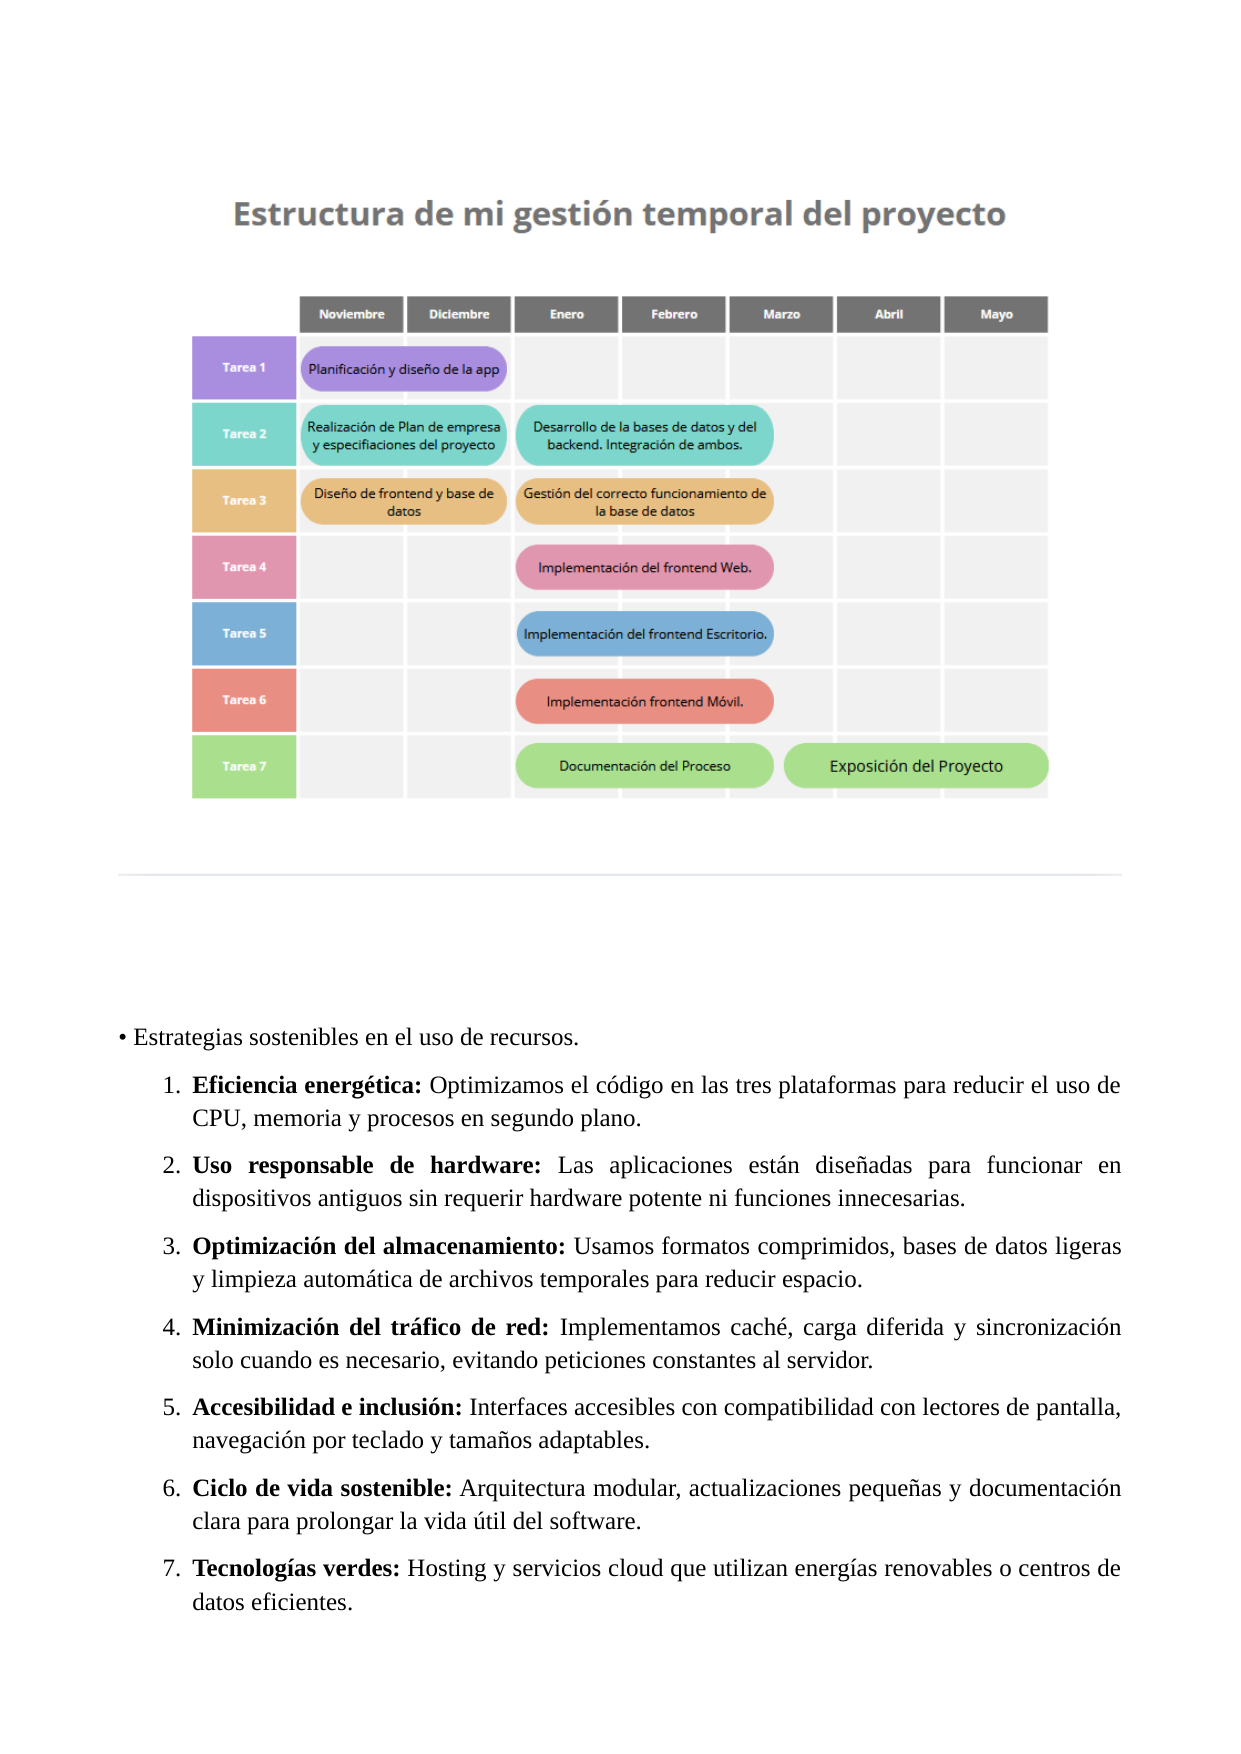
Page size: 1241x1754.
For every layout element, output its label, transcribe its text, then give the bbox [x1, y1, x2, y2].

picture [118, 118, 1123, 876]
list Uso responsable de hardware: Las aplicaciones están diseñadas para funcionar en dispositivos antiguos sin requerir hardware potente ni funciones innecesarias. [162, 1150, 1122, 1212]
list Ciclo de vida sostenible: Arquitectura modular, actualizaciones pequeñas y documentación clara para prolongar la vida útil del software. [162, 1473, 1122, 1535]
list Optimización del almacenamiento: Usamos formatos comprimidos, bases de datos ligeras y limpieza automática de archivos temporales para reducir espacio. [162, 1231, 1122, 1293]
list Accesibilidad e inclusión: Interfaces accesibles con compatibilidad con lectores de pantalla, navegación por teclado y tamaños adaptables. [162, 1392, 1122, 1454]
text • Estrategias sostenibles en el uso de recursos. [118, 1022, 1122, 1051]
list Tecnologías verdes: Hosting y servicios cloud que utilizan energías renovables o centros de datos eficientes. [162, 1553, 1122, 1615]
list Eficiencia energética: Optimizamos el código en las tres plataformas para reducir el uso de CPU, memoria y procesos en segundo plano. [162, 1070, 1122, 1132]
list Minimización del tráfico de red: Implementamos caché, carga diferida y sincronización solo cuando es necesario, evitando peticiones constantes al servidor. [162, 1312, 1122, 1373]
